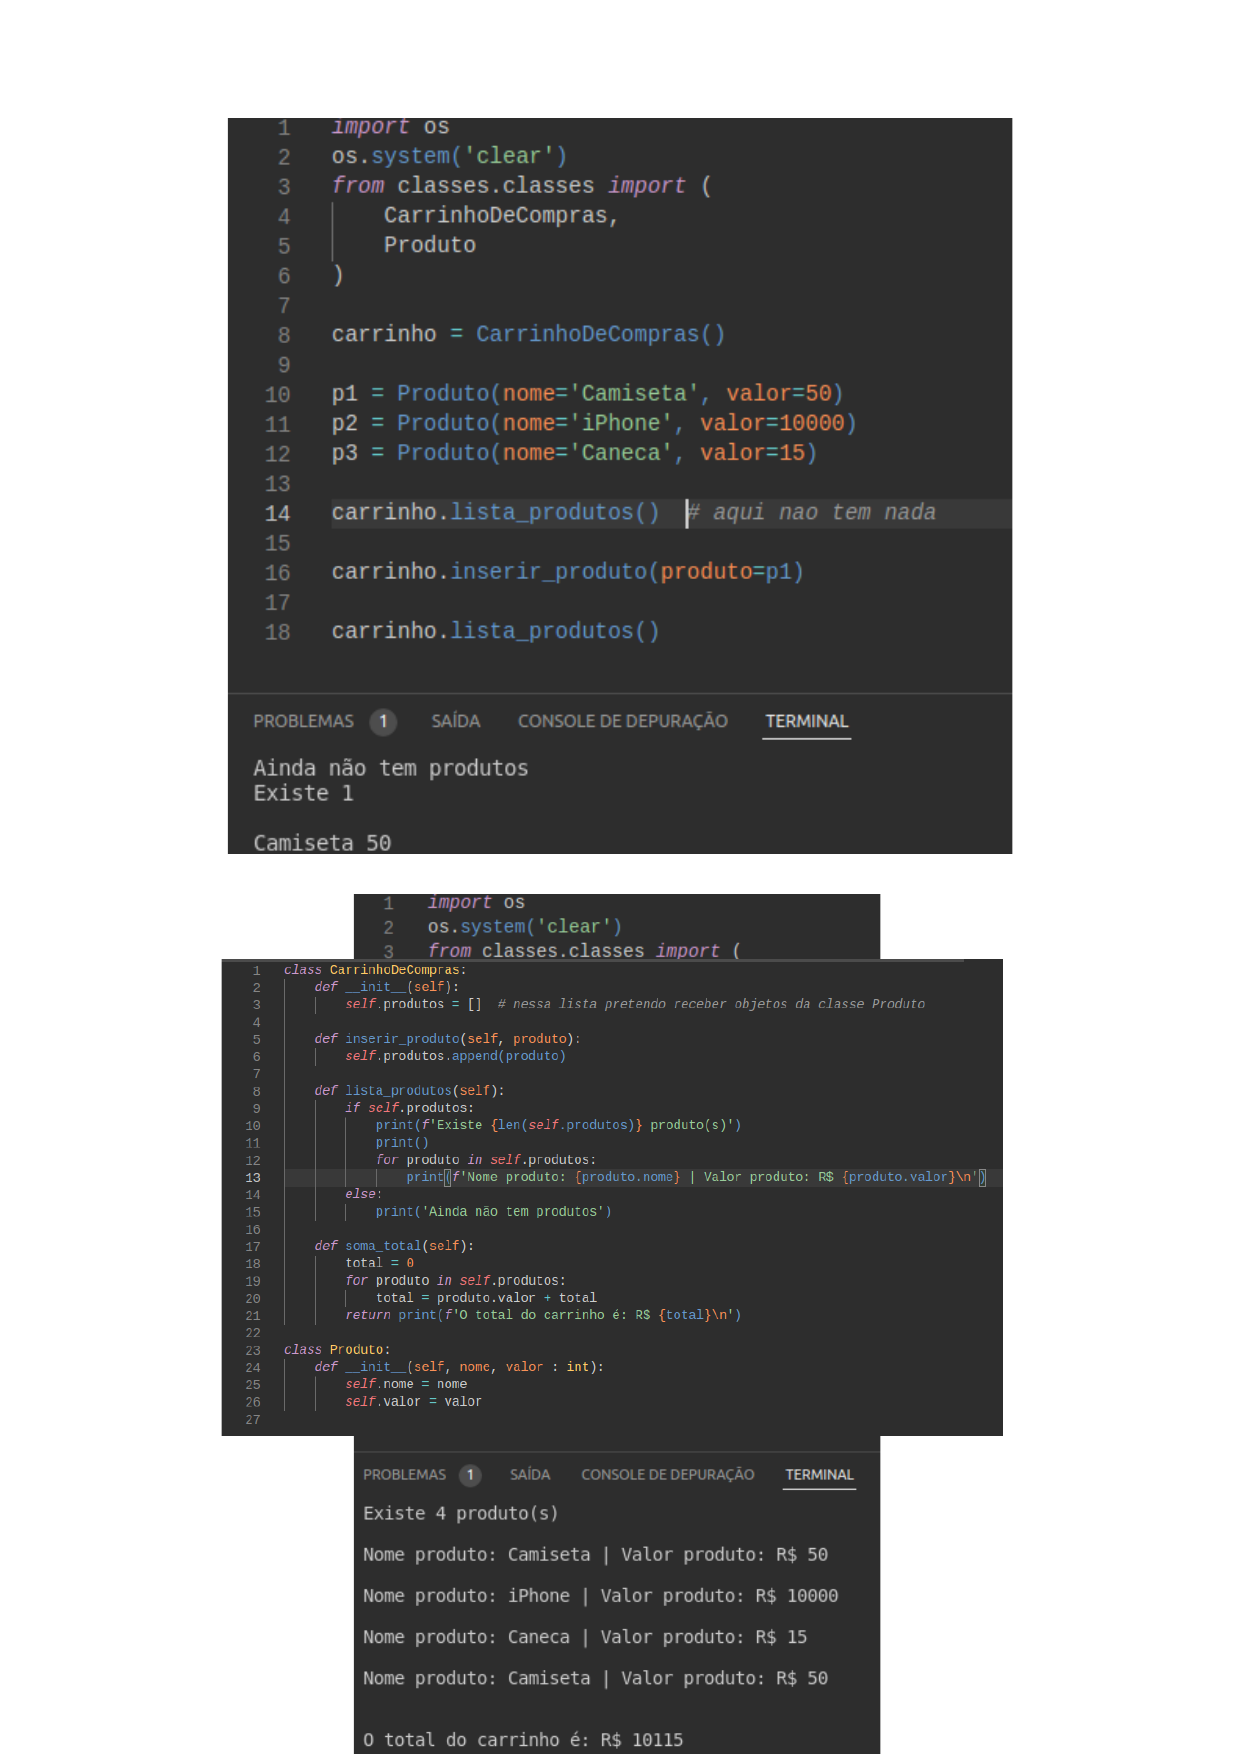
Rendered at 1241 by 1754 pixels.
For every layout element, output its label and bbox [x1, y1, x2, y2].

picture [221, 894, 1003, 1754]
picture [227, 118, 1013, 854]
